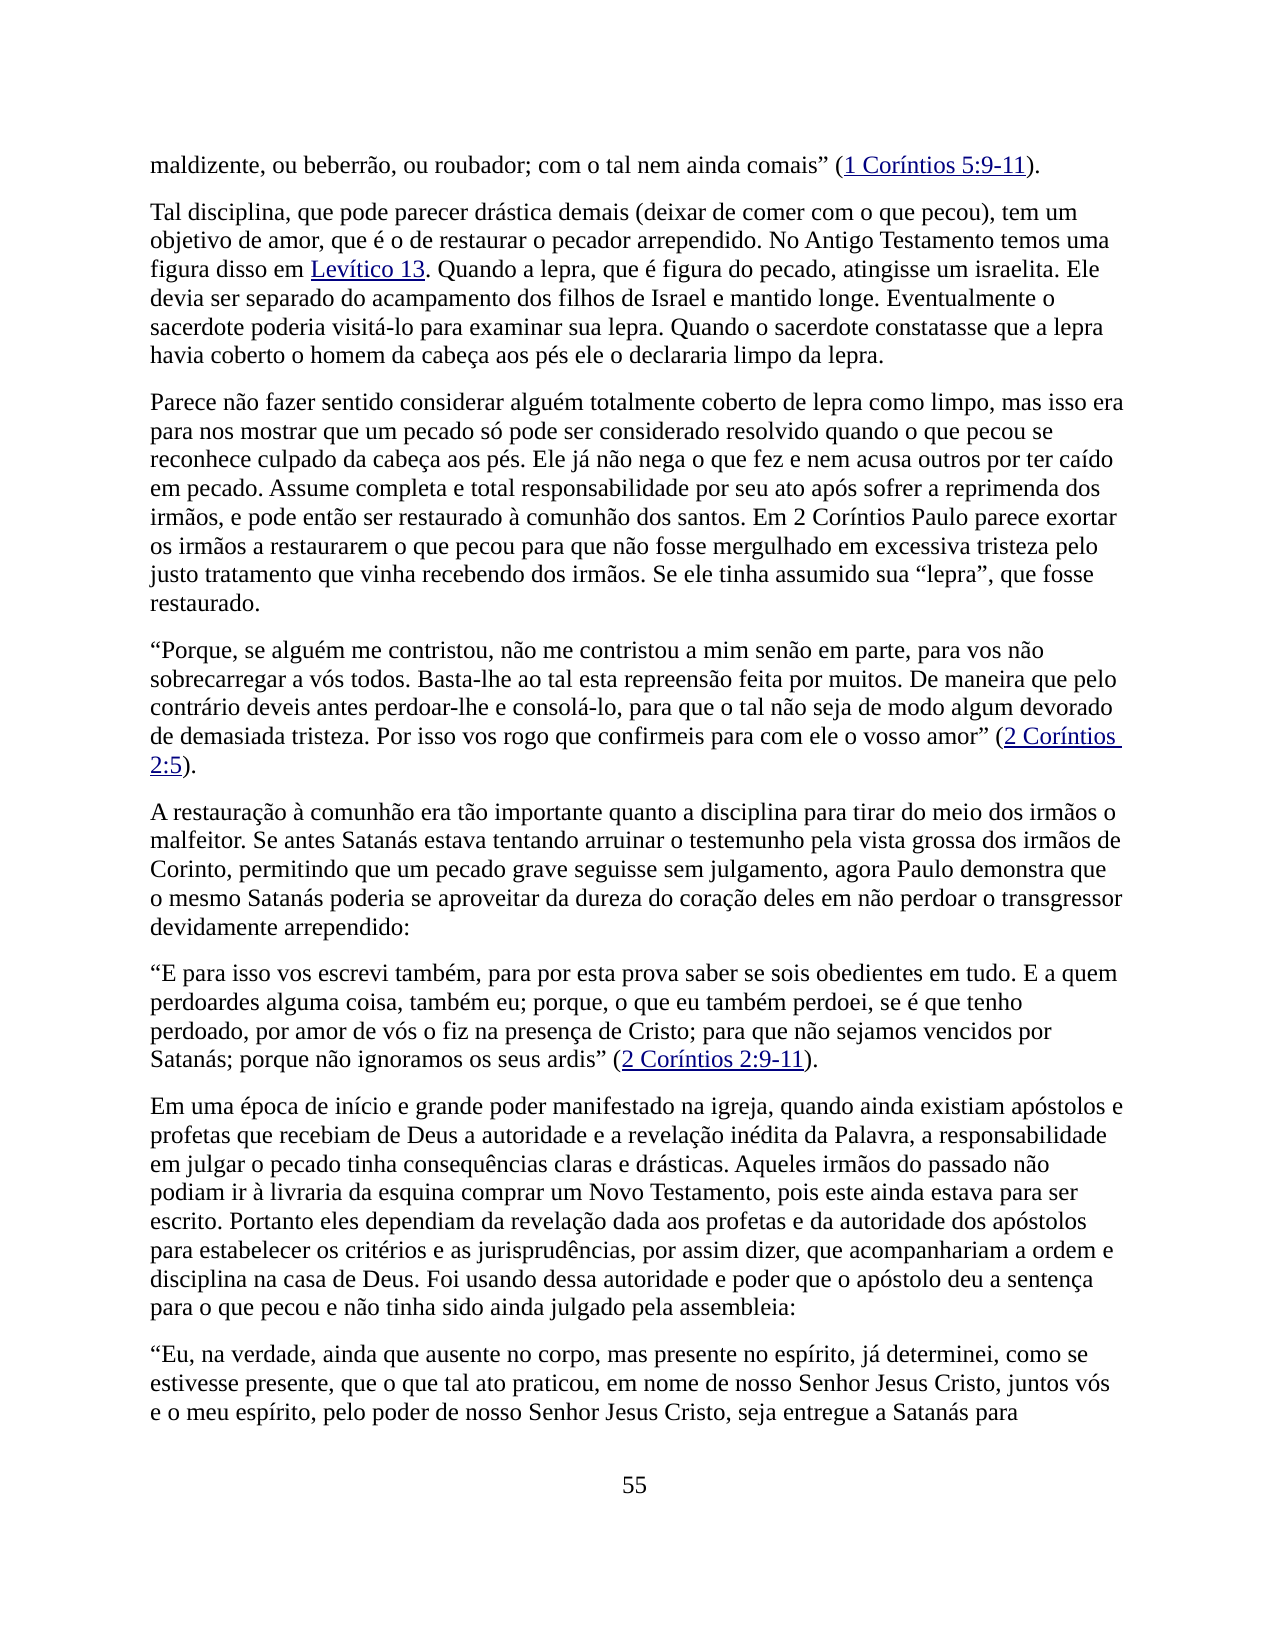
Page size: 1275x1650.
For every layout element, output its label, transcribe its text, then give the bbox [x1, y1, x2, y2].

text Tal disciplina, que pode parecer drástica demais (deixar de comer com o que pecou), tem um objetivo de amor, que é o de restaurar o pecador arrependido. No Antigo Testamento temos uma figura disso em Levítico 13. Quando a lepra, que é figura do pecado, atingisse um israelita. Ele devia ser separado do acampamento dos filhos de Israel e mantido longe. Eventualmente o sacerdote poderia visitá-lo para examinar sua lepra. Quando o sacerdote constatasse que a lepra havia coberto o homem da cabeça aos pés ele o declararia limpo da lepra. [150, 197, 1125, 369]
text maldizente, ou beberrão, ou roubador; com o tal nem ainda comais” (1 Coríntios 5:9-11). [150, 150, 1125, 179]
text Parece não fazer sentido considerar alguém totalmente coberto de lepra como limpo, mas isso era para nos mostrar que um pecado só pode ser considerado resolvido quando o que pecou se reconhece culpado da cabeça aos pés. Ele já não nega o que fez e nem acusa outros por ter caído em pecado. Assume completa e total responsabilidade por seu ato após sofrer a reprimenda dos irmãos, e pode então ser restaurado à comunhão dos santos. Em 2 Coríntios Paulo parece exortar os irmãos a restaurarem o que pecou para que não fosse mergulhado em excessiva tristeza pelo justo tratamento que vinha recebendo dos irmãos. Se ele tinha assumido sua “lepra”, que fosse restaurado. [150, 387, 1125, 617]
text A restauração à comunhão era tão importante quanto a disciplina para tirar do meio dos irmãos o malfeitor. Se antes Satanás estava tentando arruinar o testemunho pela vista grossa dos irmãos de Corinto, permitindo que um pecado grave seguisse sem julgamento, agora Paulo demonstra que o mesmo Satanás poderia se aproveitar da dureza do coração deles em não perdoar o transgressor devidamente arrependido: [150, 797, 1125, 940]
text Em uma época de início e grande poder manifestado na igreja, quando ainda existiam apóstolos e profetas que recebiam de Deus a autoridade e a revelação inédita da Palavra, a responsabilidade em julgar o pecado tinha consequências claras e drásticas. Aqueles irmãos do passado não podiam ir à livraria da esquina comprar um Novo Testamento, pois este ainda estava para ser escrito. Portanto eles dependiam da revelação dada aos profetas e da autoridade dos apóstolos para estabelecer os critérios e as jurisprudências, por assim dizer, que acompanhariam a ordem e disciplina na casa de Deus. Foi usando dessa autoridade e poder que o apóstolo deu a sentença para o que pecou e não tinha sido ainda julgado pela assembleia: [150, 1091, 1125, 1321]
text “E para isso vos escrevi também, para por esta prova saber se sois obedientes em tudo. E a quem perdoardes alguma coisa, também eu; porque, o que eu também perdoei, se é que tenho perdoado, por amor de vós o fiz na presença de Cristo; para que não sejamos vencidos por Satanás; porque não ignoramos os seus ardis” (2 Coríntios 2:9-11). [150, 958, 1125, 1073]
text “Porque, se alguém me contristou, não me contristou a mim senão em parte, para vos não sobrecarregar a vós todos. Basta-lhe ao tal esta repreensão feita por muitos. De maneira que pelo contrário deveis antes perdoar-lhe e consolá-lo, para que o tal não seja de modo algum devorado de demasiada tristeza. Por isso vos rogo que confirmeis para com ele o vosso amor” (2 Coríntios 2:5). [150, 635, 1125, 779]
text “Eu, na verdade, ainda que ausente no corpo, mas presente no espírito, já determinei, como se estivesse presente, que o que tal ato praticou, em nome de nosso Senhor Jesus Cristo, juntos vós e o meu espírito, pelo poder de nosso Senhor Jesus Cristo, seja entregue a Satanás para [150, 1339, 1125, 1425]
